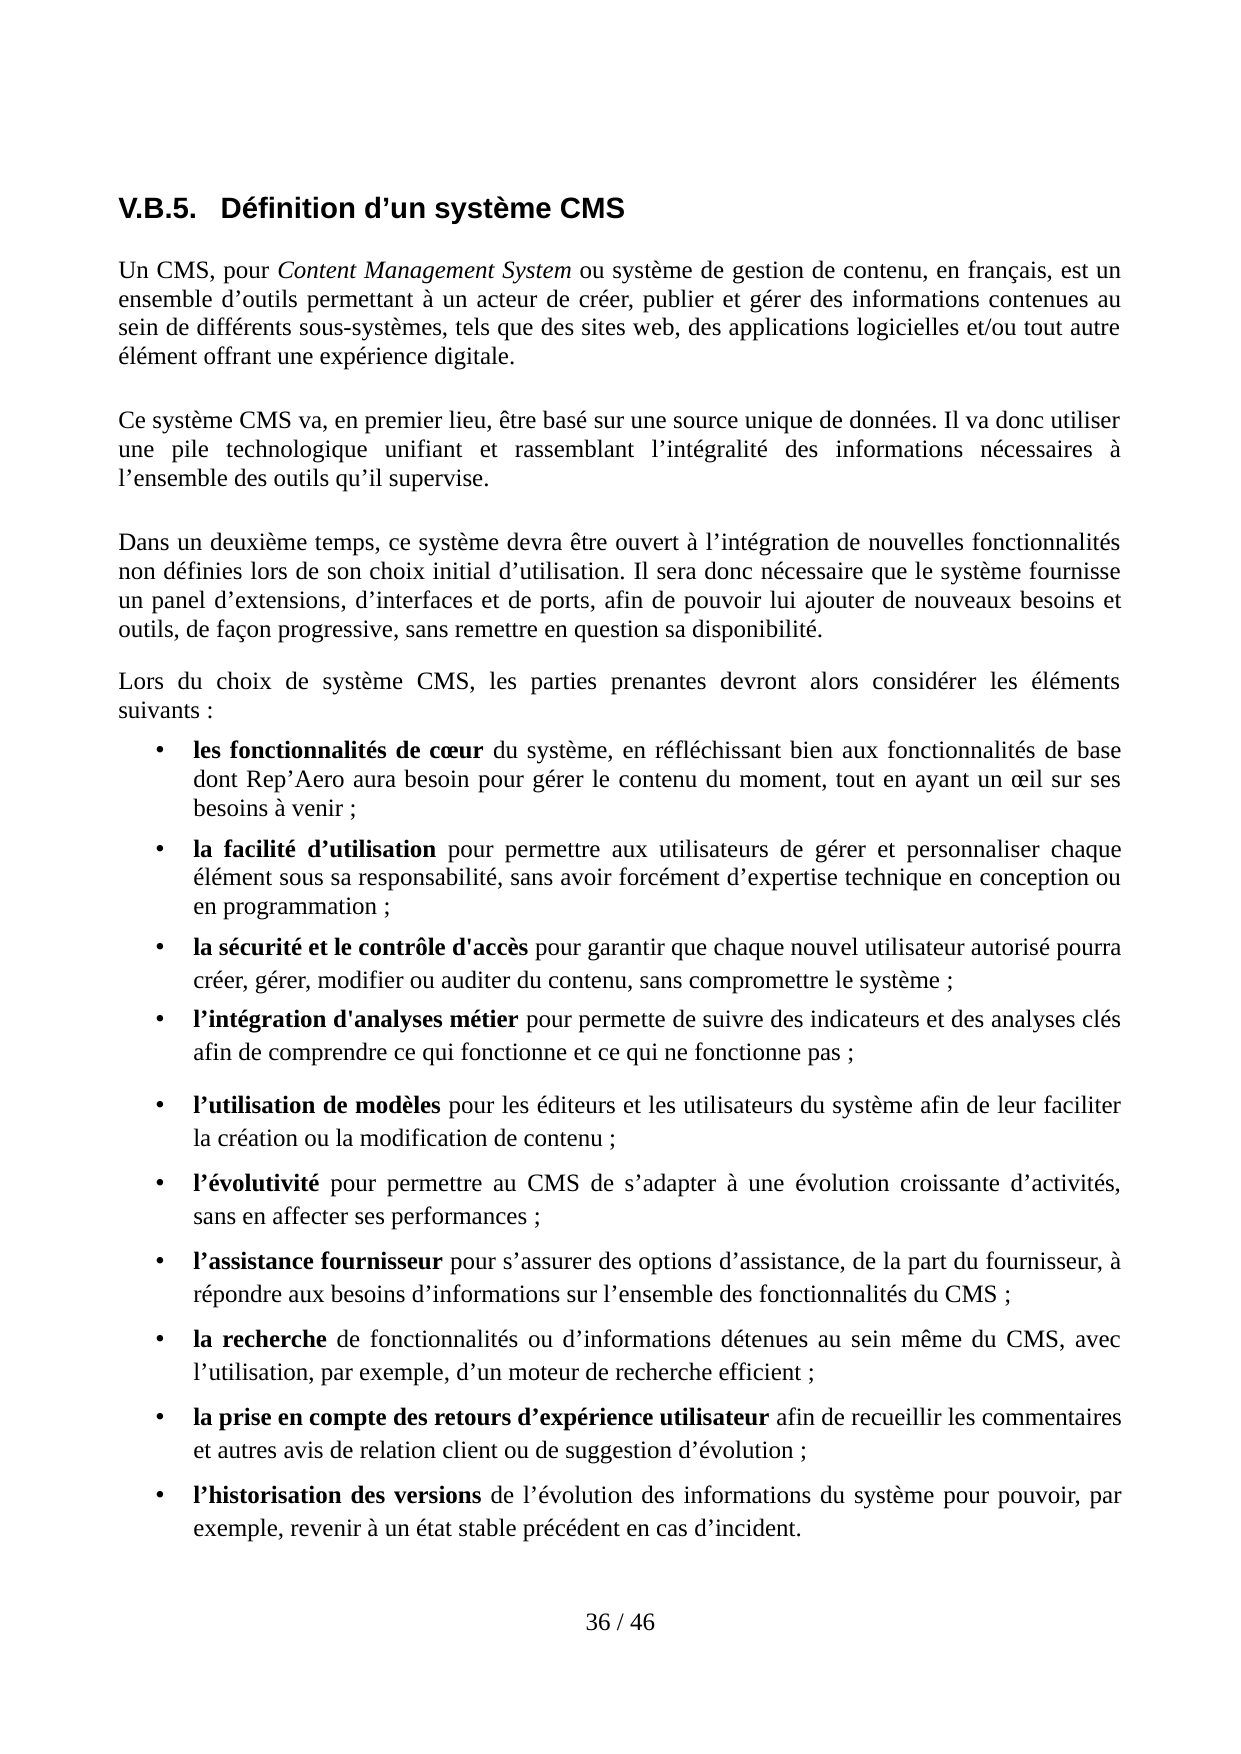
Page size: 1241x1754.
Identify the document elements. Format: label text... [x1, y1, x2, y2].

list les fonctionnalités de cœur du système, en réfléchissant bien aux fonctionnalités de base dont Rep’Aero aura besoin pour gérer le contenu du moment, tout en ayant un œil sur ses besoins à venir ; [156, 736, 1122, 822]
list la prise en compte des retours d’expérience utilisateur afin de recueillir les commentaires et autres avis de relation client ou de suggestion d’évolution ; [156, 1402, 1122, 1464]
text Un CMS, pour Content Management System ou système de gestion de contenu, en français, est un ensemble d’outils permettant à un acteur de créer, publier et gérer des informations contenues au sein de différents sous-systèmes, tels que des sites web, des applications logicielles et/ou tout autre élément offrant une expérience digitale. [118, 255, 1122, 370]
list la recherche de fonctionnalités ou d’informations détenues au sein même du CMS, avec l’utilisation, par exemple, d’un moteur de recherche efficient ; [156, 1324, 1122, 1386]
text Ce système CMS va, en premier lieu, être basé sur une source unique de données. Il va donc utiliser une pile technologique unifiant et rassemblant l’intégralité des informations nécessaires à l’ensemble des outils qu’il supervise. [118, 406, 1122, 492]
list l’assistance fournisseur pour s’assurer des options d’assistance, de la part du fournisseur, à répondre aux besoins d’informations sur l’ensemble des fonctionnalités du CMS ; [156, 1246, 1122, 1308]
text Lors du choix de système CMS, les parties prenantes devront alors considérer les éléments suivants : [118, 666, 1122, 724]
list l’évolutivité pour permettre au CMS de s’adapter à une évolution croissante d’activités, sans en affecter ses performances ; [156, 1168, 1122, 1230]
text Dans un deuxième temps, ce système devra être ouvert à l’intégration de nouvelles fonctionnalités non définies lors de son choix initial d’utilisation. Il sera donc nécessaire que le système fournisse un panel d’extensions, d’interfaces et de ports, afin de pouvoir lui ajouter de nouveaux besoins et outils, de façon progressive, sans remettre en question sa disponibilité. [118, 527, 1122, 642]
subtitle Définition d’un système CMS [118, 191, 1122, 225]
list l’utilisation de modèles pour les éditeurs et les utilisateurs du système afin de leur faciliter la création ou la modification de contenu ; [156, 1090, 1122, 1152]
list la sécurité et le contrôle d'accès pour garantir que chaque nouvel utilisateur autorisé pourra créer, gérer, modifier ou auditer du contenu, sans compromettre le système ; [156, 932, 1122, 994]
list la facilité d’utilisation pour permettre aux utilisateurs de gérer et personnaliser chaque élément sous sa responsabilité, sans avoir forcément d’expertise technique en conception ou en programmation ; [156, 834, 1122, 920]
list l’historisation des versions de l’évolution des informations du système pour pouvoir, par exemple, revenir à un état stable précédent en cas d’incident. [156, 1480, 1122, 1542]
list l’intégration d'analyses métier pour permette de suivre des indicateurs et des analyses clés afin de comprendre ce qui fonctionne et ce qui ne fonctionne pas ; [156, 1004, 1122, 1066]
